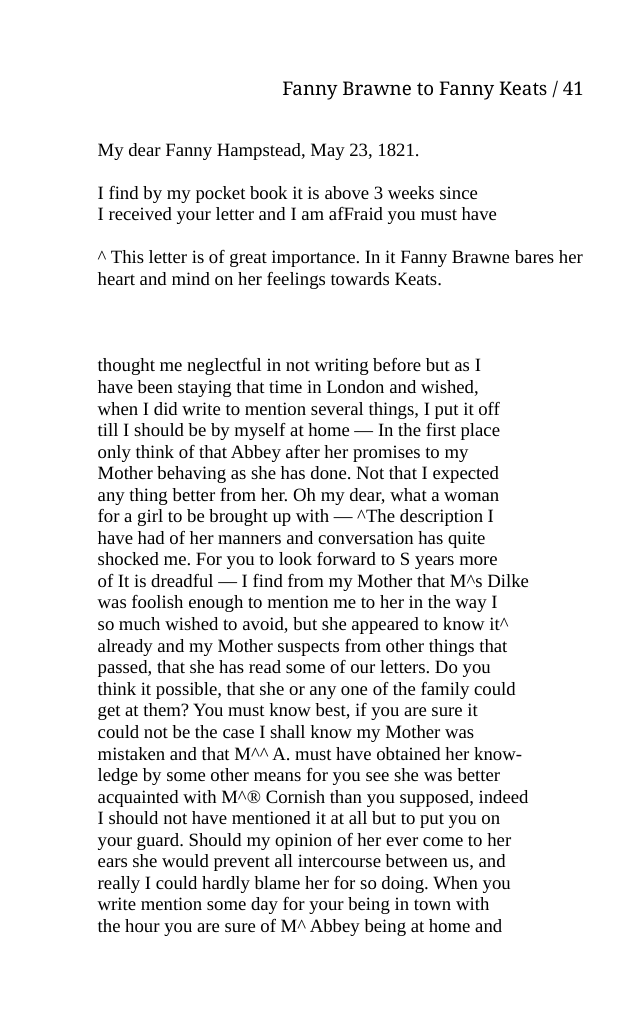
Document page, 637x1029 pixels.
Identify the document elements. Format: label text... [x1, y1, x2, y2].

text thought me neglectful in not writing before but as I [97, 354, 583, 376]
text of It is dreadful — I find from my Mother that M^s Dilke [97, 570, 583, 591]
text was foolish enough to mention me to her in the way I [97, 591, 583, 613]
text acquainted with M^® Cornish than you supposed, indeed [97, 786, 583, 807]
text I received your letter and I am afFraid you must have [97, 203, 583, 225]
text ledge by some other means for you see she was better [97, 764, 583, 786]
text I find by my pocket book it is above 3 weeks since [97, 182, 583, 203]
text My dear Fanny Hampstead, May 23, 1821. [97, 139, 583, 160]
text for a girl to be brought up with — ^The description I [97, 505, 583, 527]
text ears she would prevent all intercourse between us, and [97, 850, 583, 872]
text any thing better from her. Oh my dear, what a woman [97, 484, 583, 505]
text your guard. Should my opinion of her ever come to her [97, 829, 583, 850]
text write mention some day for your being in town with [97, 893, 583, 915]
text the hour you are sure of M^ Abbey being at home and [97, 915, 583, 936]
text when I did write to mention several things, I put it off [97, 397, 583, 419]
text could not be the case I shall know my Mother was [97, 721, 583, 742]
text really I could hardly blame her for so doing. When you [97, 872, 583, 893]
text mistaken and that M^^ A. must have obtained her know- [97, 742, 583, 764]
text I should not have mentioned it at all but to put you on [97, 807, 583, 829]
text have had of her manners and conversation has quite [97, 527, 583, 548]
text get at them? You must know best, if you are sure it [97, 699, 583, 721]
text Mother behaving as she has done. Not that I expected [97, 462, 583, 484]
text shocked me. For you to look forward to S years more [97, 548, 583, 570]
text think it possible, that she or any one of the family could [97, 678, 583, 699]
text have been staying that time in London and wished, [97, 376, 583, 397]
text so much wished to avoid, but she appeared to know it^ [97, 613, 583, 634]
text heart and mind on her feelings towards Keats. [97, 268, 583, 289]
text till I should be by myself at home — In the first place [97, 419, 583, 441]
text ^ This letter is of great importance. In it Fanny Brawne bares her [97, 246, 583, 268]
text only think of that Abbey after her promises to my [97, 441, 583, 462]
text passed, that she has read some of our letters. Do you [97, 656, 583, 678]
text already and my Mother suspects from other things that [97, 634, 583, 656]
